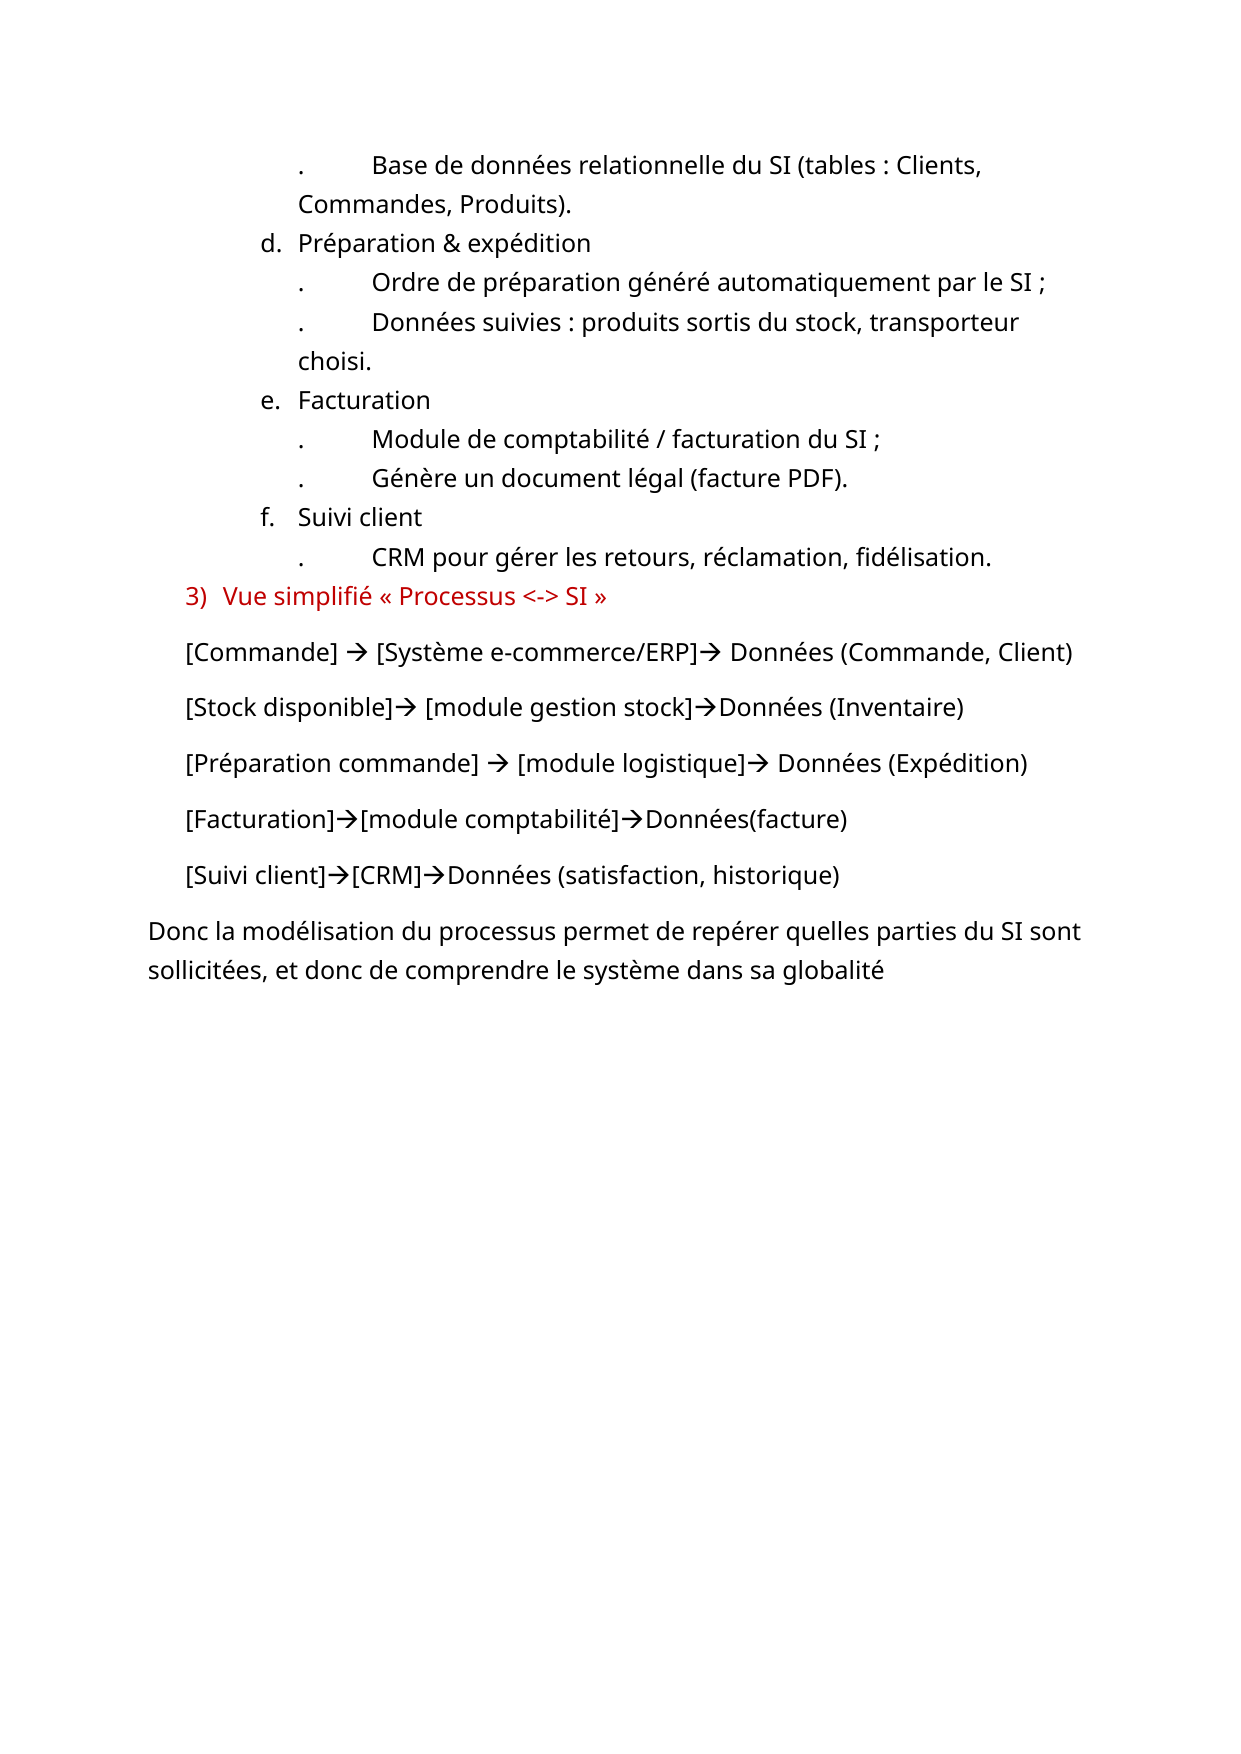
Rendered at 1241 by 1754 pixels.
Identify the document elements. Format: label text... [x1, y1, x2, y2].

text [Commande]  [Système e-commerce/ERP] Données (Commande, Client) [185, 634, 1093, 668]
text [Facturation][module comptabilité]Données(facture) [185, 802, 1093, 836]
list . Base de données relationnelle du SI (tables : Clients, Commandes, Produits). [298, 148, 1093, 221]
list Suivi client [260, 500, 1093, 534]
text [Stock disponible] [module gestion stock]Données (Inventaire) [185, 690, 1093, 724]
list . Ordre de préparation généré automatiquement par le SI ; [298, 265, 1093, 299]
list Facturation [260, 383, 1093, 417]
list Préparation & expédition [260, 226, 1093, 260]
list . CRM pour gérer les retours, réclamation, fidélisation. [298, 539, 1093, 573]
list . Données suivies : produits sortis du stock, transporteur choisi. [298, 304, 1093, 377]
list Vue simplifié « Processus <-> SI » [185, 578, 1093, 612]
text [Préparation commande]  [module logistique] Données (Expédition) [185, 746, 1093, 780]
text [Suivi client][CRM]Données (satisfaction, historique) [185, 858, 1093, 892]
list . Module de comptabilité / facturation du SI ; [298, 422, 1093, 456]
list . Génère un document légal (facture PDF). [298, 461, 1093, 495]
text Donc la modélisation du processus permet de repérer quelles parties du SI sont sollicitées, et donc de comprendre le système dans sa globalité [148, 913, 1093, 987]
